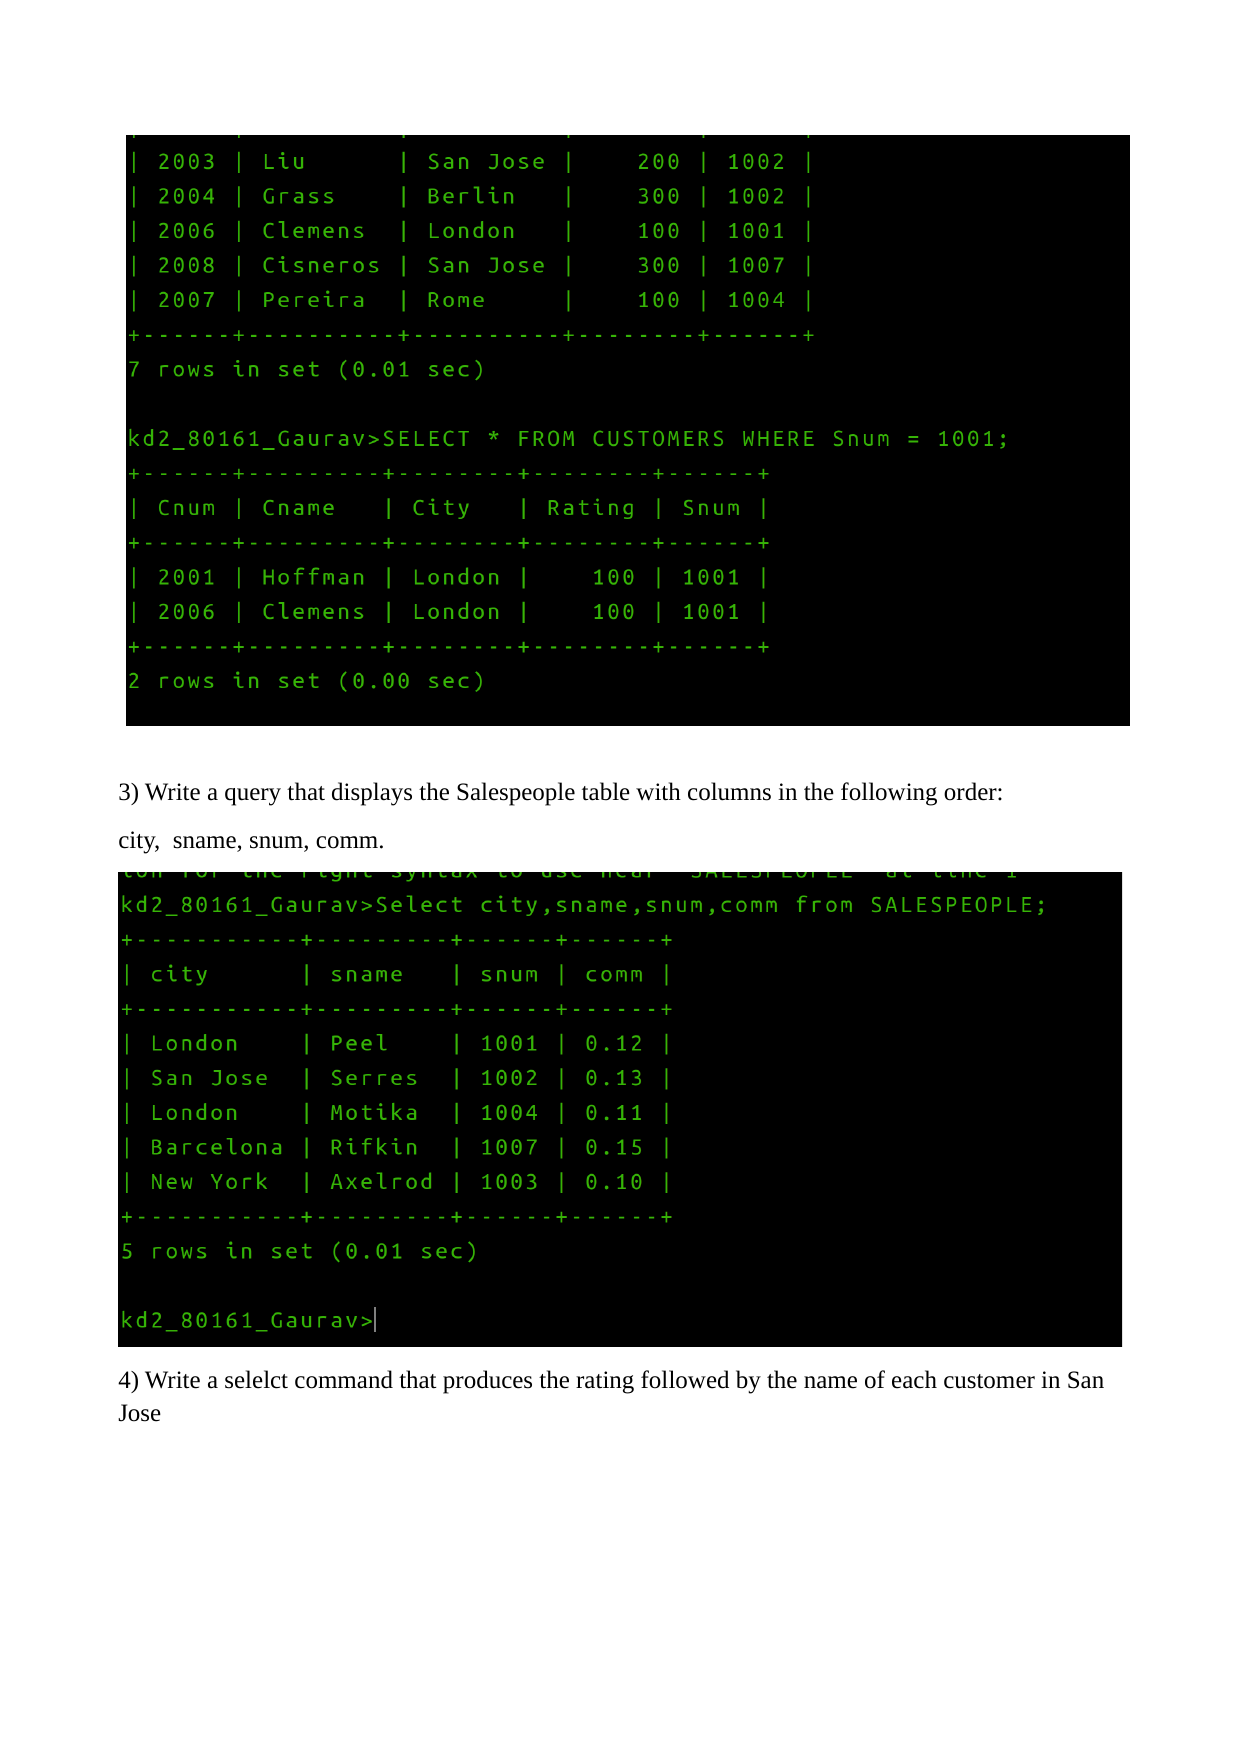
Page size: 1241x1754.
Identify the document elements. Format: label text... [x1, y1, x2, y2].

text city, sname, snum, comm. [118, 825, 1122, 854]
text 4) Write a selelct command that produces the rating followed by the name of each customer in San Jose [118, 1365, 1122, 1427]
picture [126, 135, 1130, 726]
text 3) Write a query that displays the Salespeople table with columns in the following order: [118, 777, 1122, 806]
picture [118, 872, 1123, 1347]
